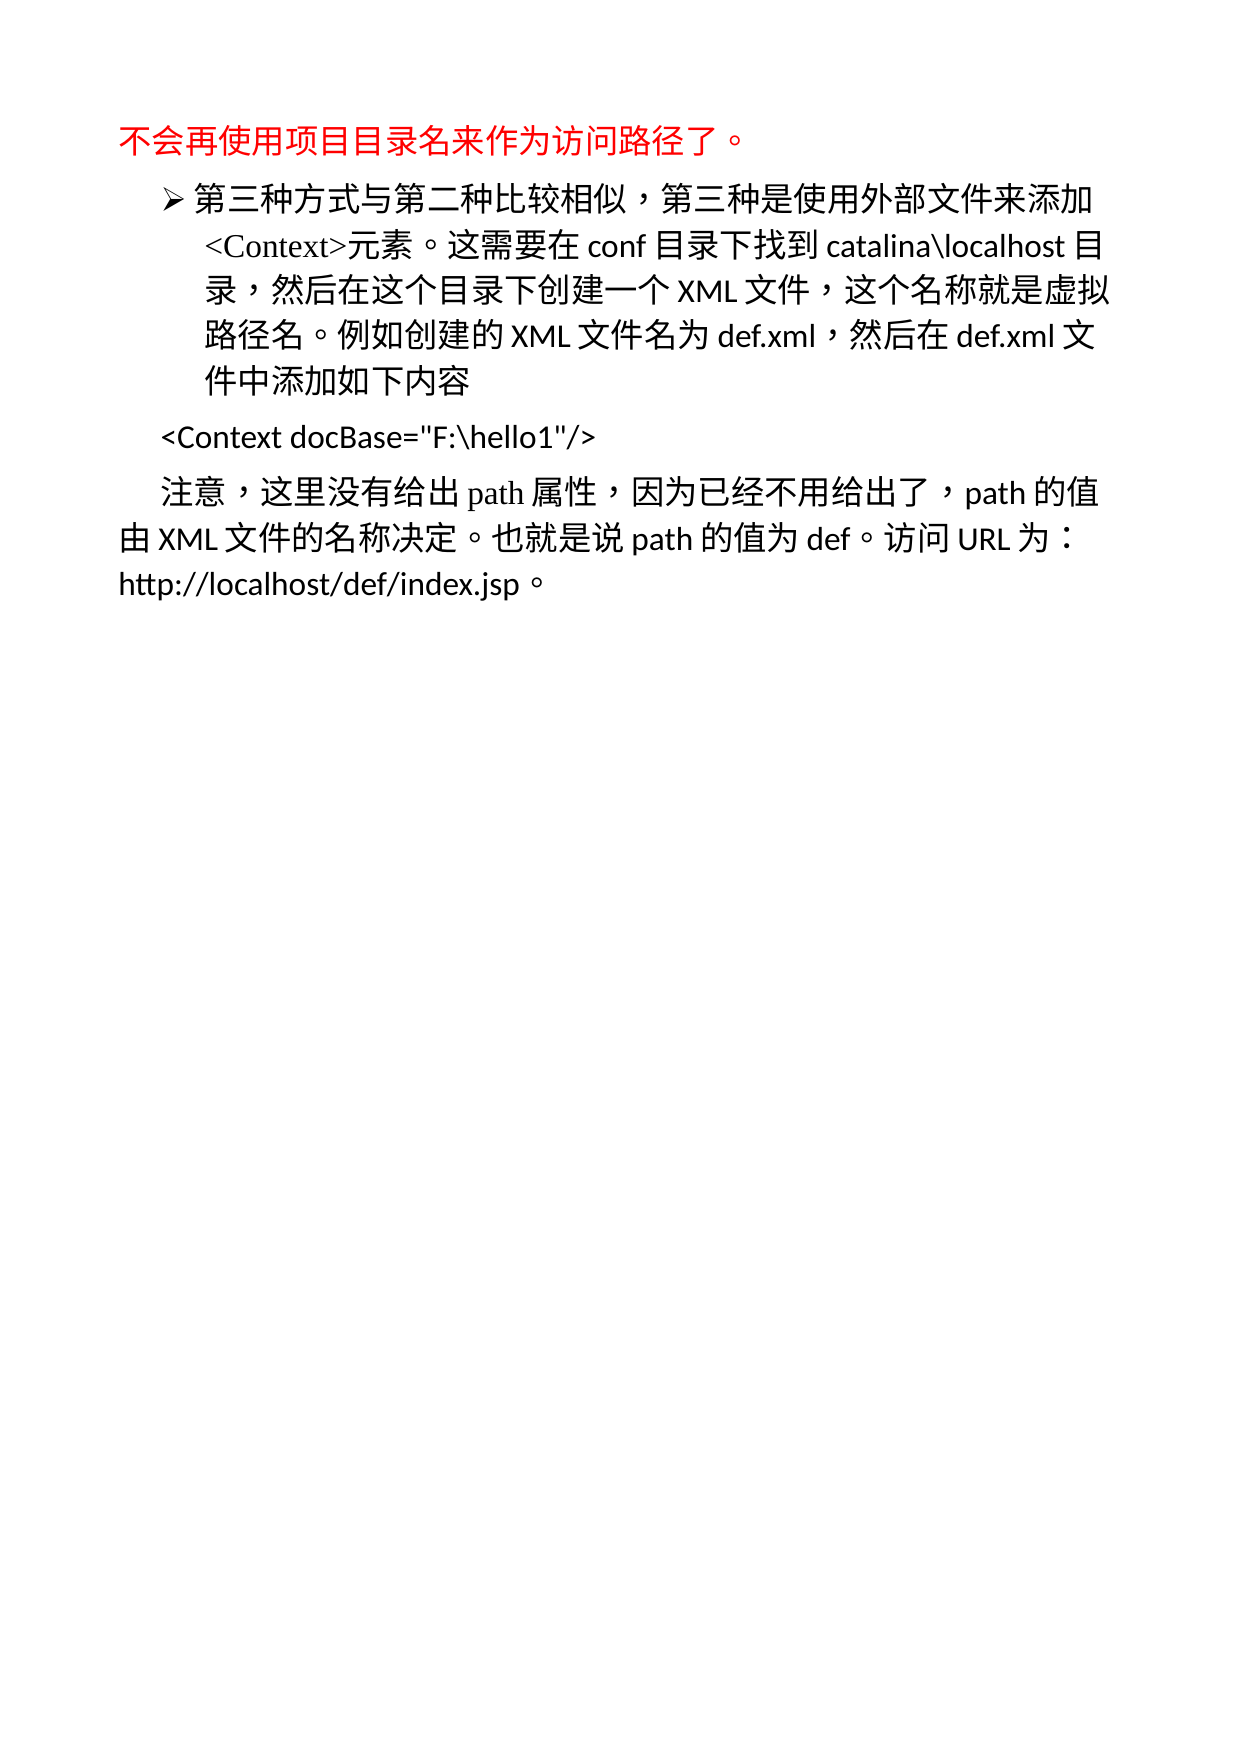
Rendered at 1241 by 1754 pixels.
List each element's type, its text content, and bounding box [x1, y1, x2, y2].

text Ø第三种方式与第二种比较相似，第三种是使用外部文件来添加<Context>元素。这需要在conf目录下找到catalina\localhost目录，然后在这个目录下创建一个XML文件，这个名称就是虚拟路径名。例如创建的XML文件名为def.xml，然后在def.xml文件中添加如下内容 [160, 176, 1122, 403]
text 不会再使用项目目录名来作为访问路径了。 [118, 118, 1122, 163]
text <Context docBase="F:\hello1"/> [118, 416, 1122, 456]
text 注意，这里没有给出path属性，因为已经不用给出了，path的值由XML文件的名称决定。也就是说path的值为def。访问URL为：http://localhost/def/index.jsp。 [118, 469, 1122, 605]
